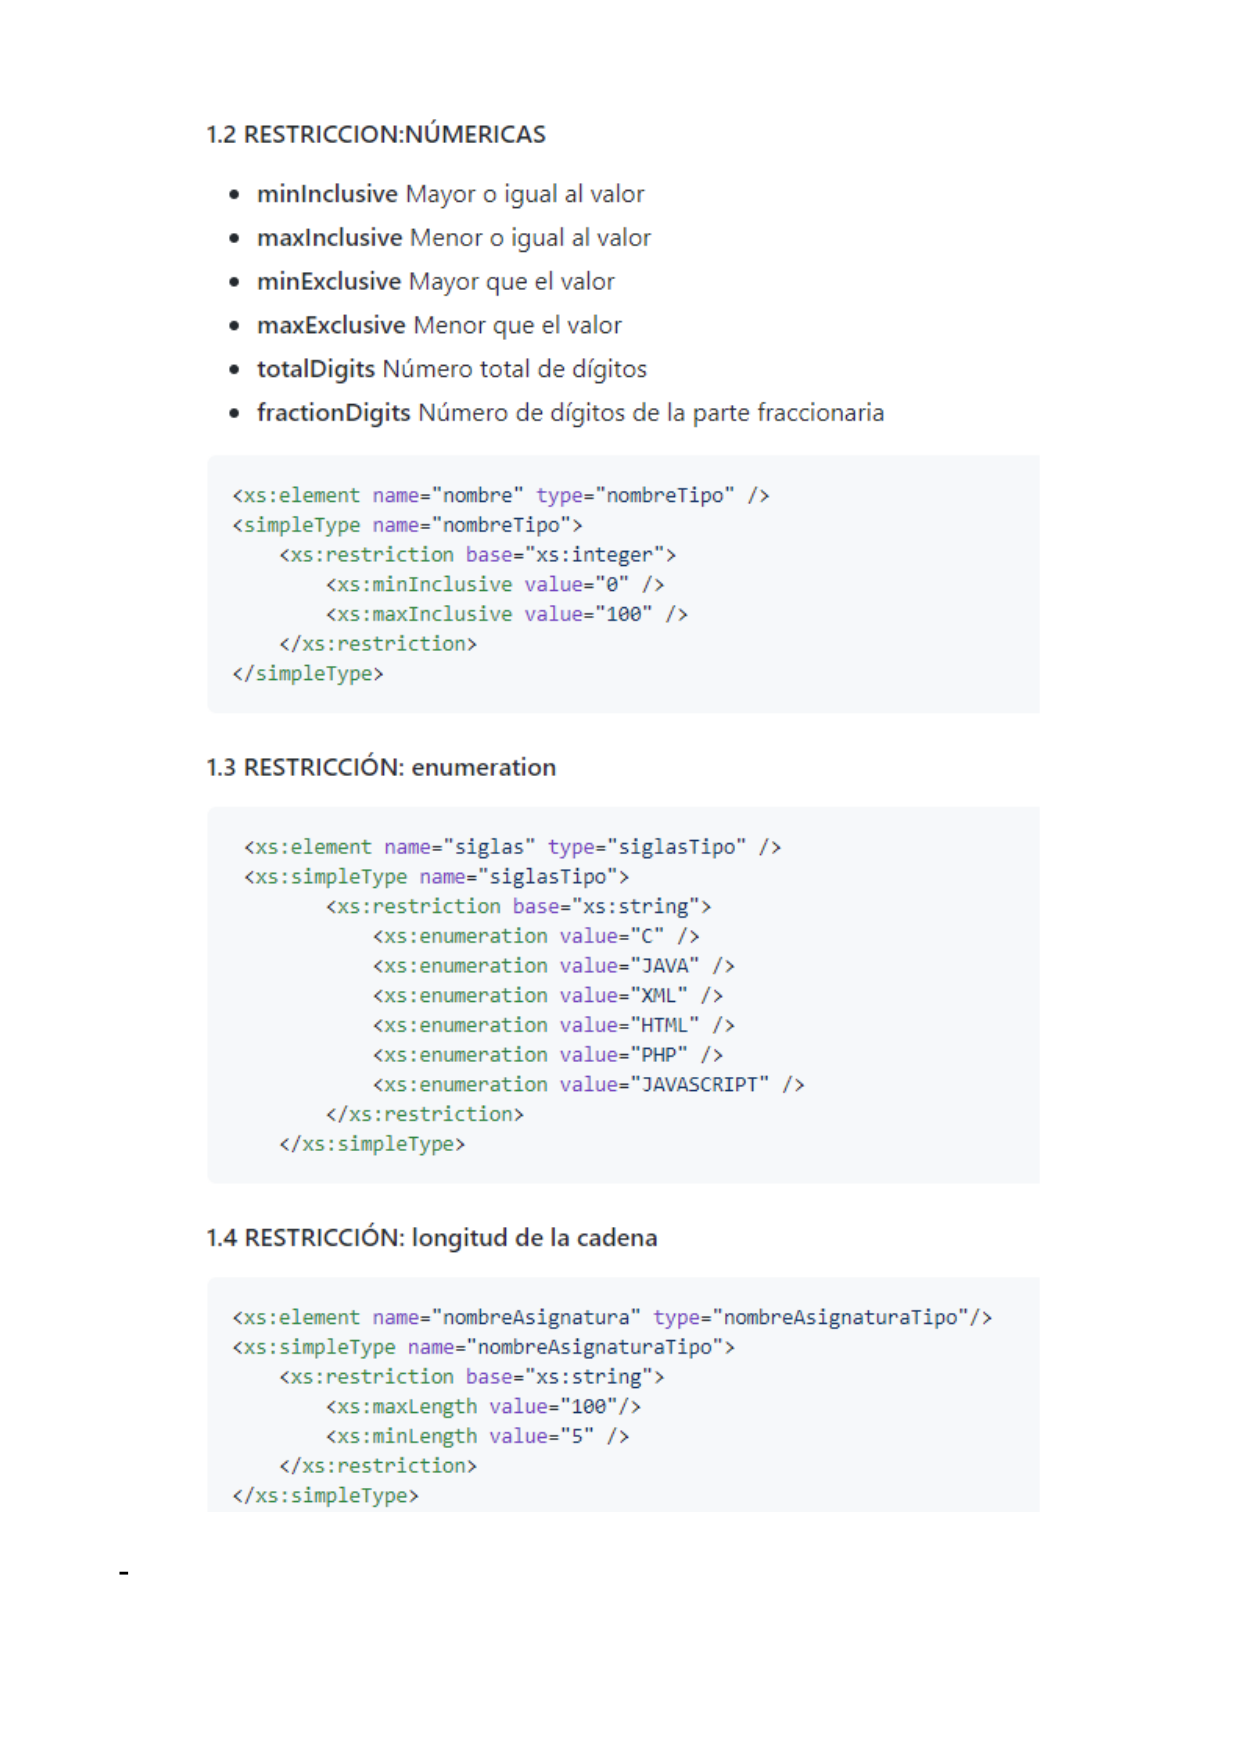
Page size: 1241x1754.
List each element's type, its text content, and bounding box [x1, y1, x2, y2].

picture [200, 118, 1040, 1512]
text - [118, 1550, 1122, 1589]
